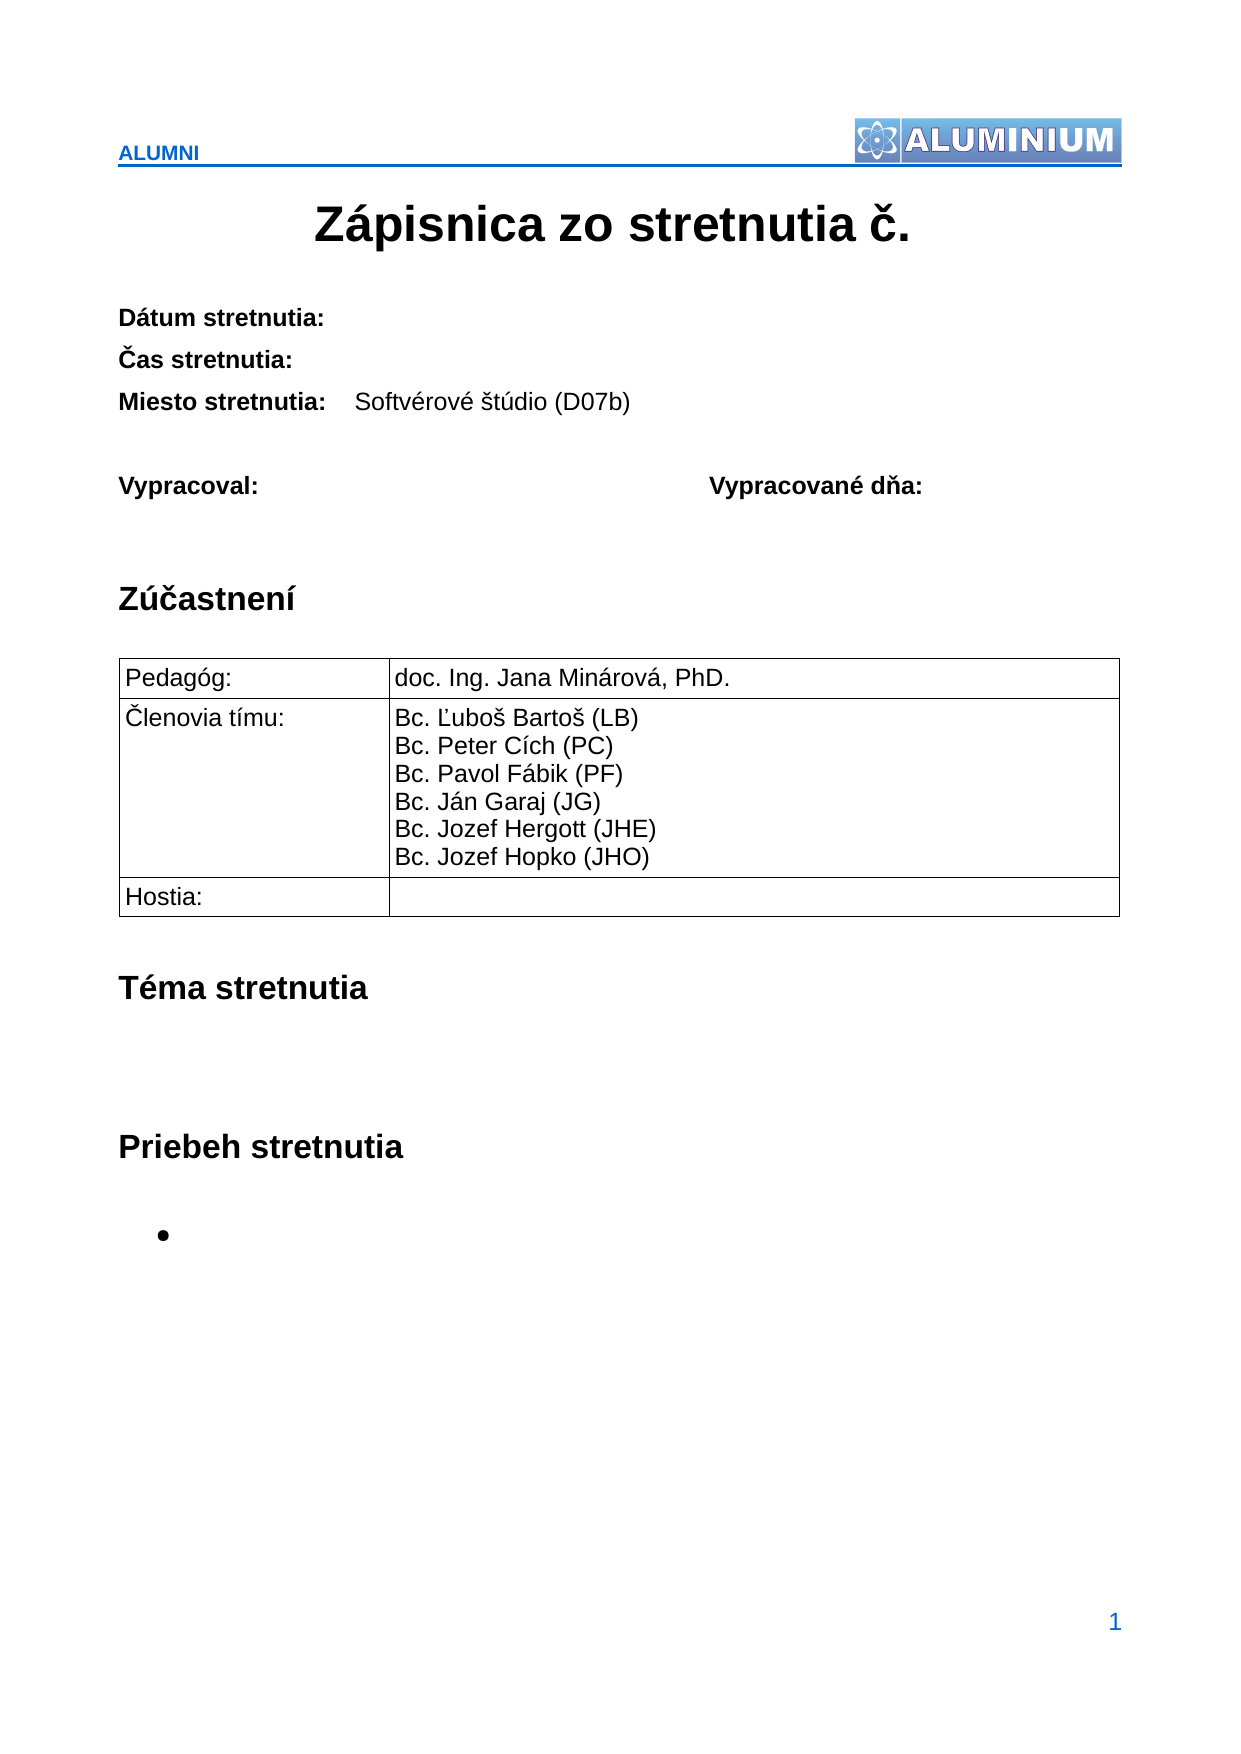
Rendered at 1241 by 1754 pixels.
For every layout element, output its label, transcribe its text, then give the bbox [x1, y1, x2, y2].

text Dátum stretnutia: [118, 304, 1122, 332]
table_header doc. Ing. Jana Minárová, PhD. [390, 659, 1119, 698]
text Čas stretnutia: [118, 346, 1122, 374]
subtitle Zúčastnení [118, 580, 1122, 618]
picture [854, 117, 1122, 163]
table_cell Hostia: [120, 878, 389, 916]
text Vypracoval: Vypracované dňa: [118, 472, 1122, 499]
table_cell Bc. Ľuboš Bartoš (LB) Bc. Peter Cích (PC) Bc. Pavol Fábik (PF) Bc. Ján Garaj (JG) Bc. Jozef Hergott (JHE) Bc. Jozef Hopko (JHO) [390, 699, 1119, 877]
table_cell [390, 878, 1119, 916]
text Miesto stretnutia: Softvérové štúdio (D07b) [118, 388, 1122, 416]
table_cell Členovia tímu: [120, 699, 389, 877]
subtitle Téma stretnutia [118, 969, 1122, 1007]
table_header Pedagóg: [120, 659, 389, 698]
text Zápisnica zo stretnutia č. [118, 196, 1122, 252]
subtitle Priebeh stretnutia [118, 1128, 1122, 1166]
